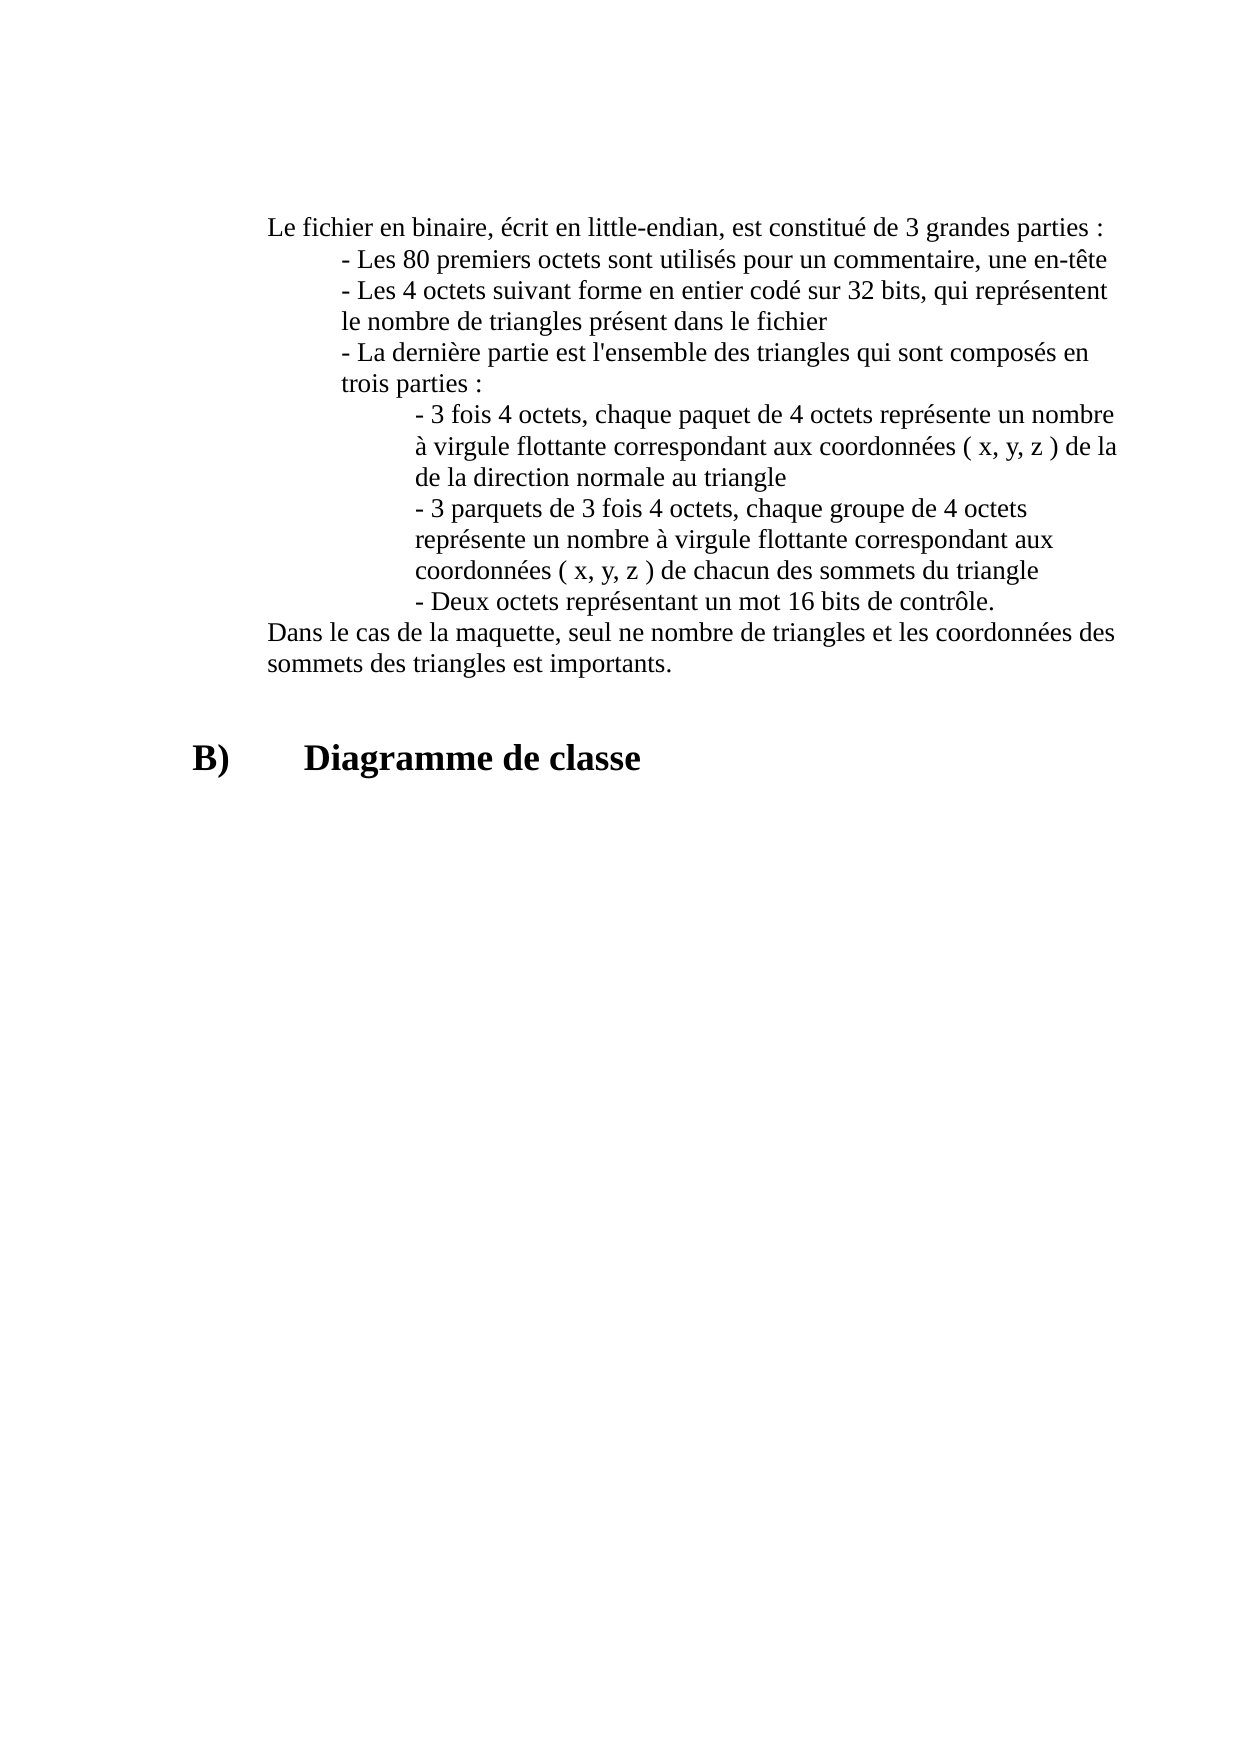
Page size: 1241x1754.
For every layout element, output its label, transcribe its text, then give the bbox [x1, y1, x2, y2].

list Le fichier en binaire, écrit en little-endian, est constitué de 3 grandes parties : - Les 80 premiers octets sont utilisés pour un commentaire, une en-tête - Les 4 octets suivant forme en entier codé sur 32 bits, qui représentent le nombre de triangles présent dans le fichier - La dernière partie est l'ensemble des triangles qui sont composés en trois parties : - 3 fois 4 octets, chaque paquet de 4 octets représente un nombre à virgule flottante correspondant aux coordonnées ( x, y, z ) de la de la direction normale au triangle - 3 parquets de 3 fois 4 octets, chaque groupe de 4 octets représente un nombre à virgule flottante correspondant aux coordonnées ( x, y, z ) de chacun des sommets du triangle - Deux octets représentant un mot 16 bits de contrôle. Dans le cas de la maquette, seul ne nombre de triangles et les coordonnées des sommets des triangles est importants. [229, 118, 1123, 679]
list Diagramme de classe [192, 735, 1123, 778]
